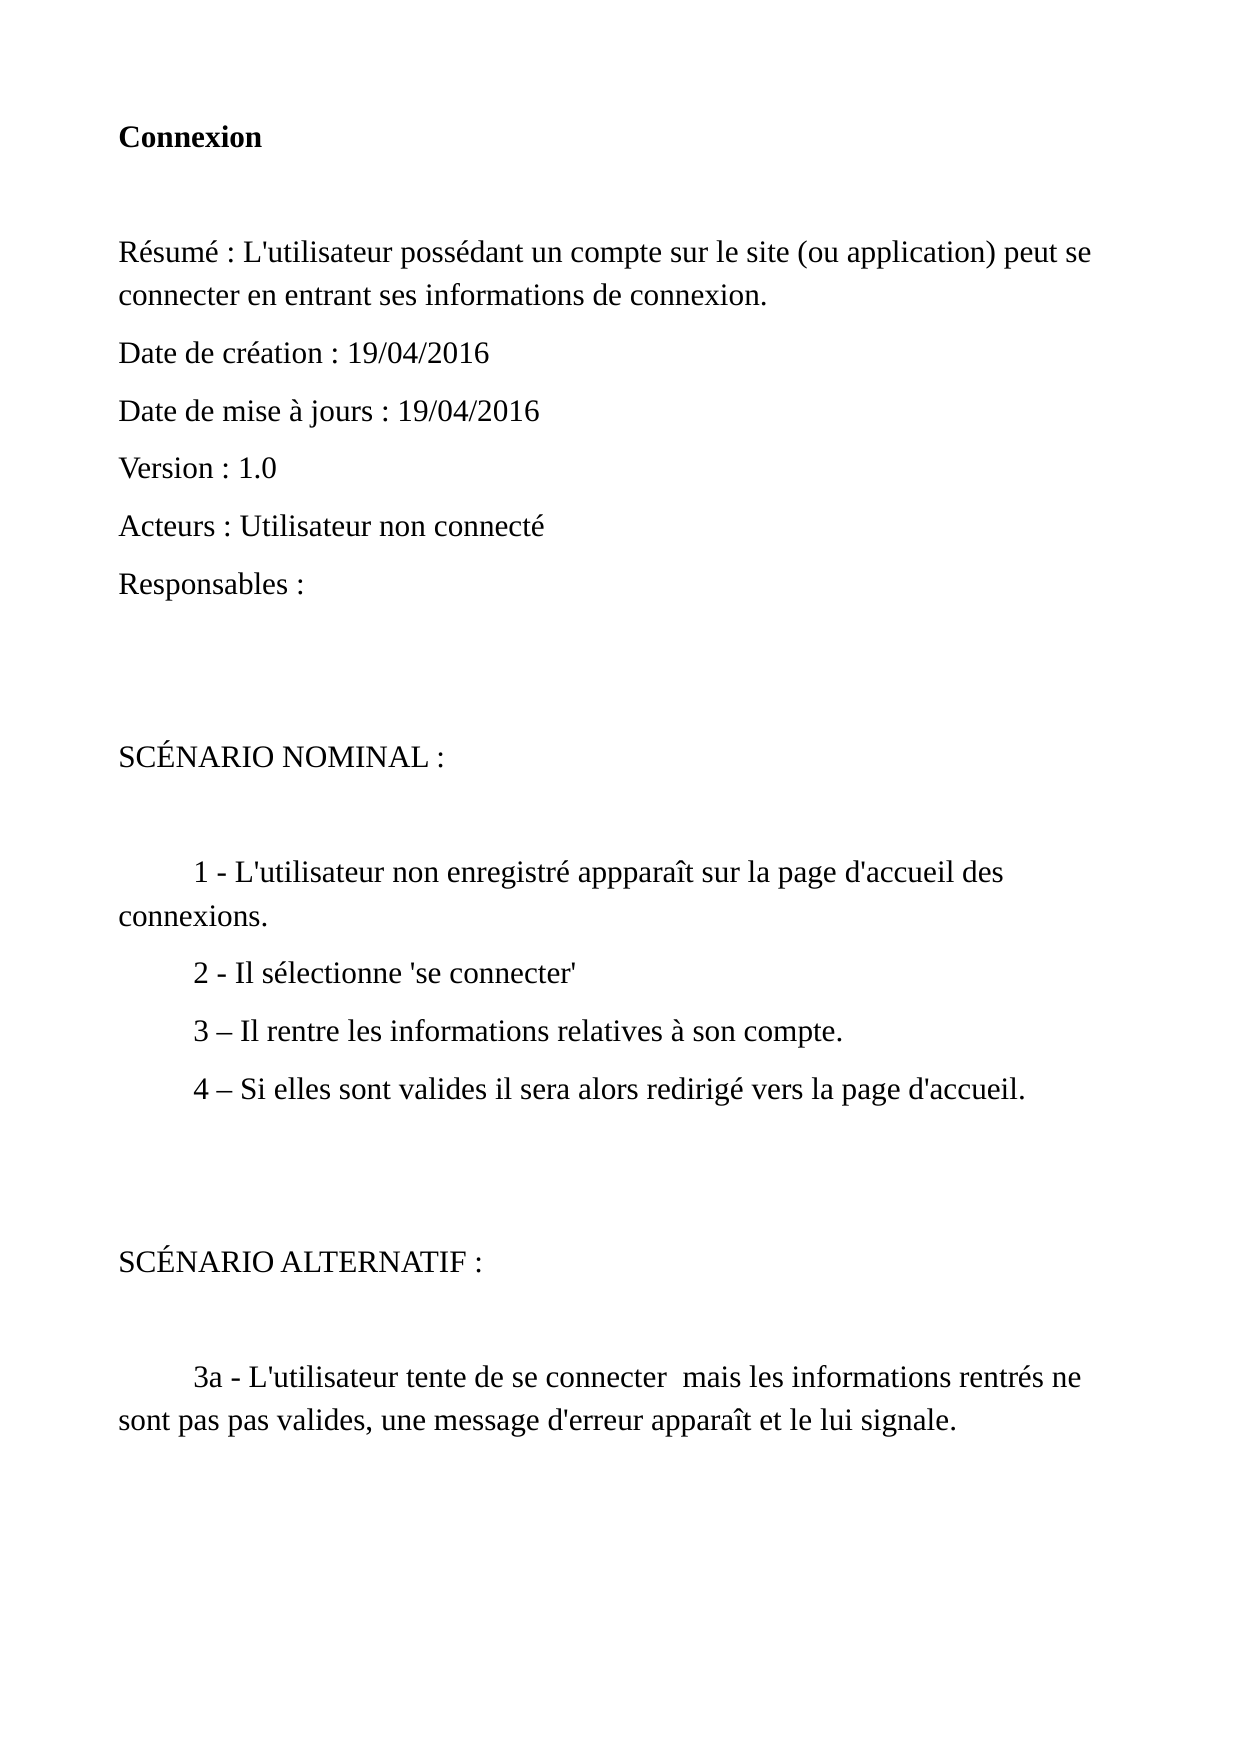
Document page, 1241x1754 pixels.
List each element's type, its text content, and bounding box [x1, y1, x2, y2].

text SCÉNARIO NOMINAL : [118, 738, 1122, 774]
text Acteurs : Utilisateur non connecté [118, 507, 1122, 543]
text 1 - L'utilisateur non enregistré appparaît sur la page d'accueil des connexions. [118, 854, 1122, 933]
text Connexion [118, 118, 1122, 154]
text 2 - Il sélectionne 'se connecter' [118, 954, 1122, 991]
text Responsables : [118, 565, 1122, 601]
text Version : 1.0 [118, 450, 1122, 486]
text Date de création : 19/04/2016 [118, 334, 1122, 370]
text Date de mise à jours : 19/04/2016 [118, 392, 1122, 428]
text 3a - L'utilisateur tente de se connecter mais les informations rentrés ne sont pas pas valides, une message d'erreur apparaît et le lui signale. [118, 1358, 1122, 1438]
text 4 – Si elles sont valides il sera alors redirigé vers la page d'accueil. [118, 1070, 1122, 1106]
text SCÉNARIO ALTERNATIF : [118, 1243, 1122, 1279]
text 3 – Il rentre les informations relatives à son compte. [118, 1012, 1122, 1048]
text Résumé : L'utilisateur possédant un compte sur le site (ou application) peut se connecter en entrant ses informations de connexion. [118, 233, 1122, 313]
